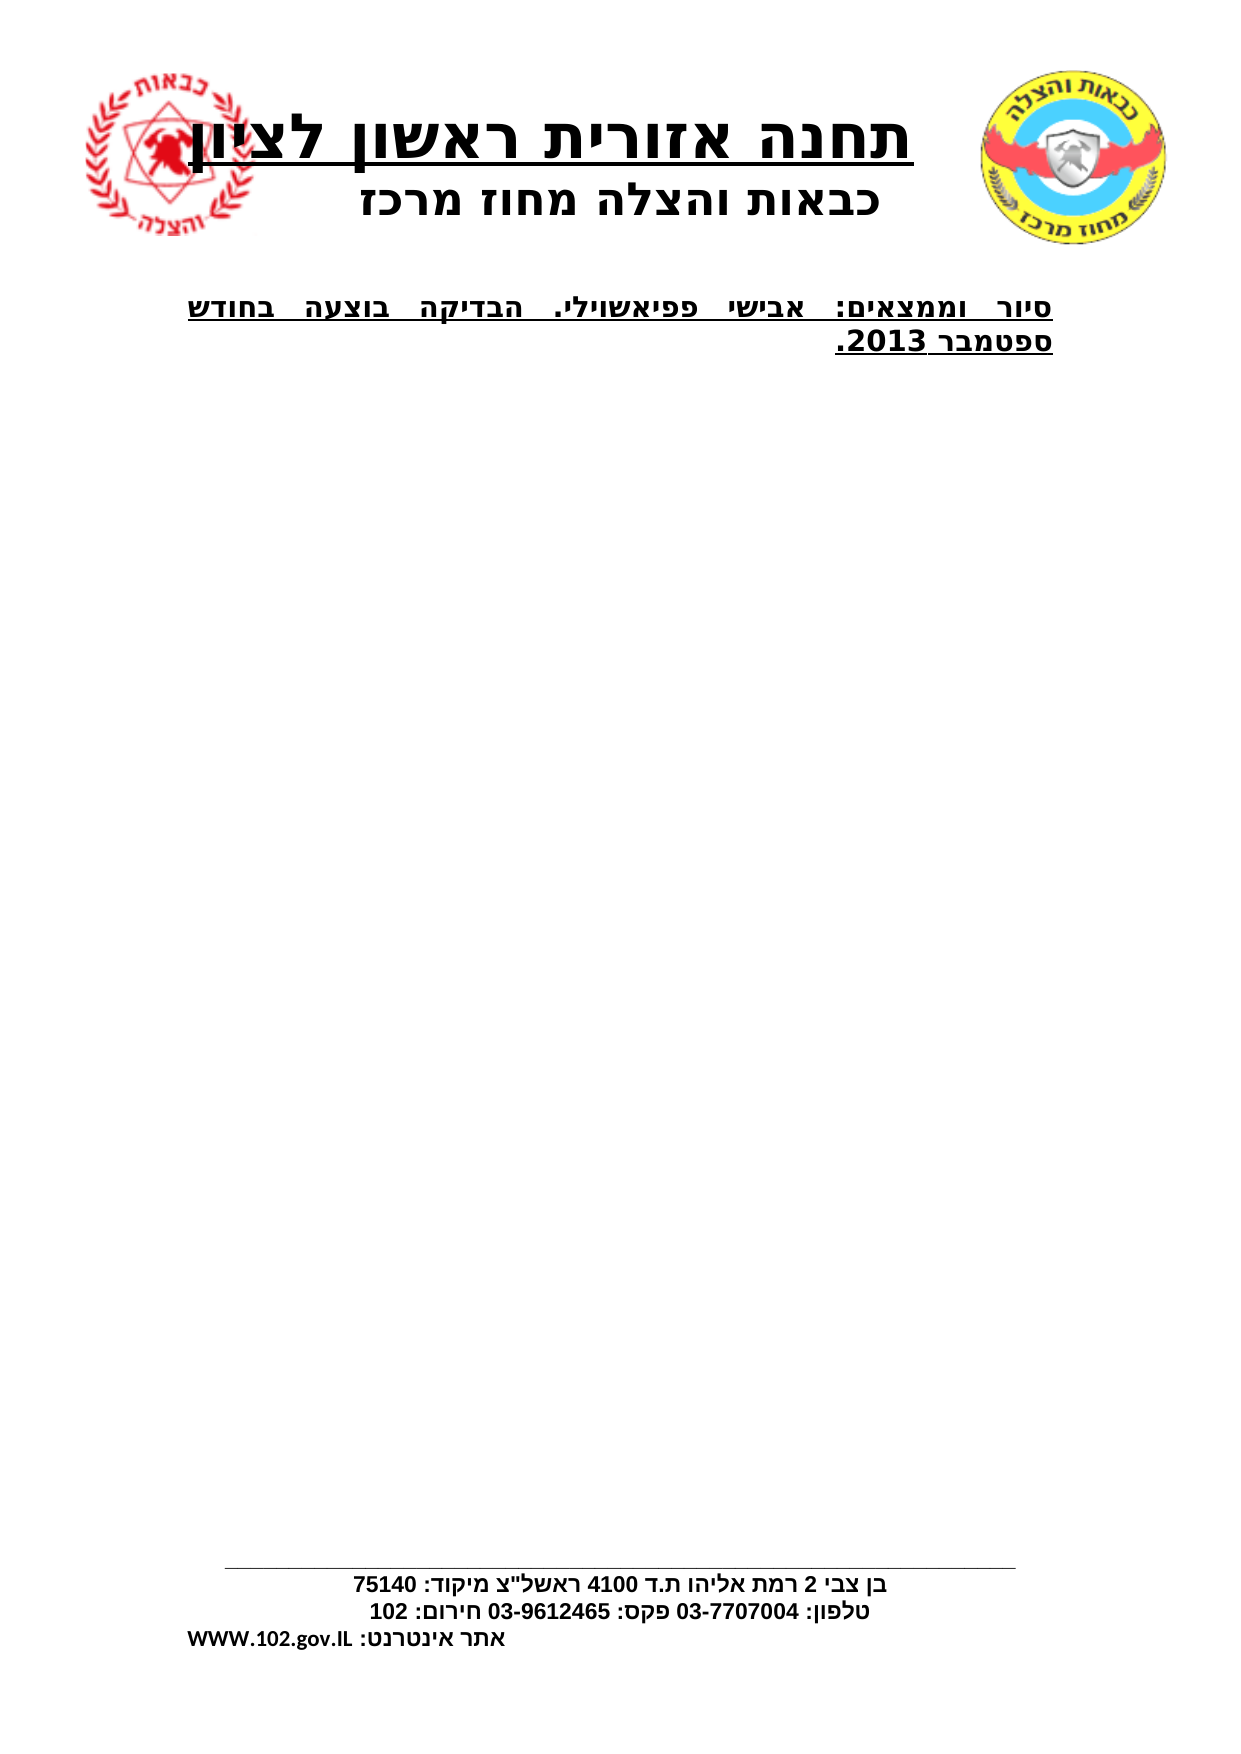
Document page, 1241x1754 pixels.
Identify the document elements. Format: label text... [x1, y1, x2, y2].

text סיור וממצאים: אבישי פפיאשוילי. הבדיקה בוצעה בחודש ספטמבר 2013. [187, 290, 1053, 319]
text סיור וממצאים: אבישי פפיאשוילי. הבדיקה בוצעה בחודש ספטמבר 2013. [187, 320, 1053, 358]
